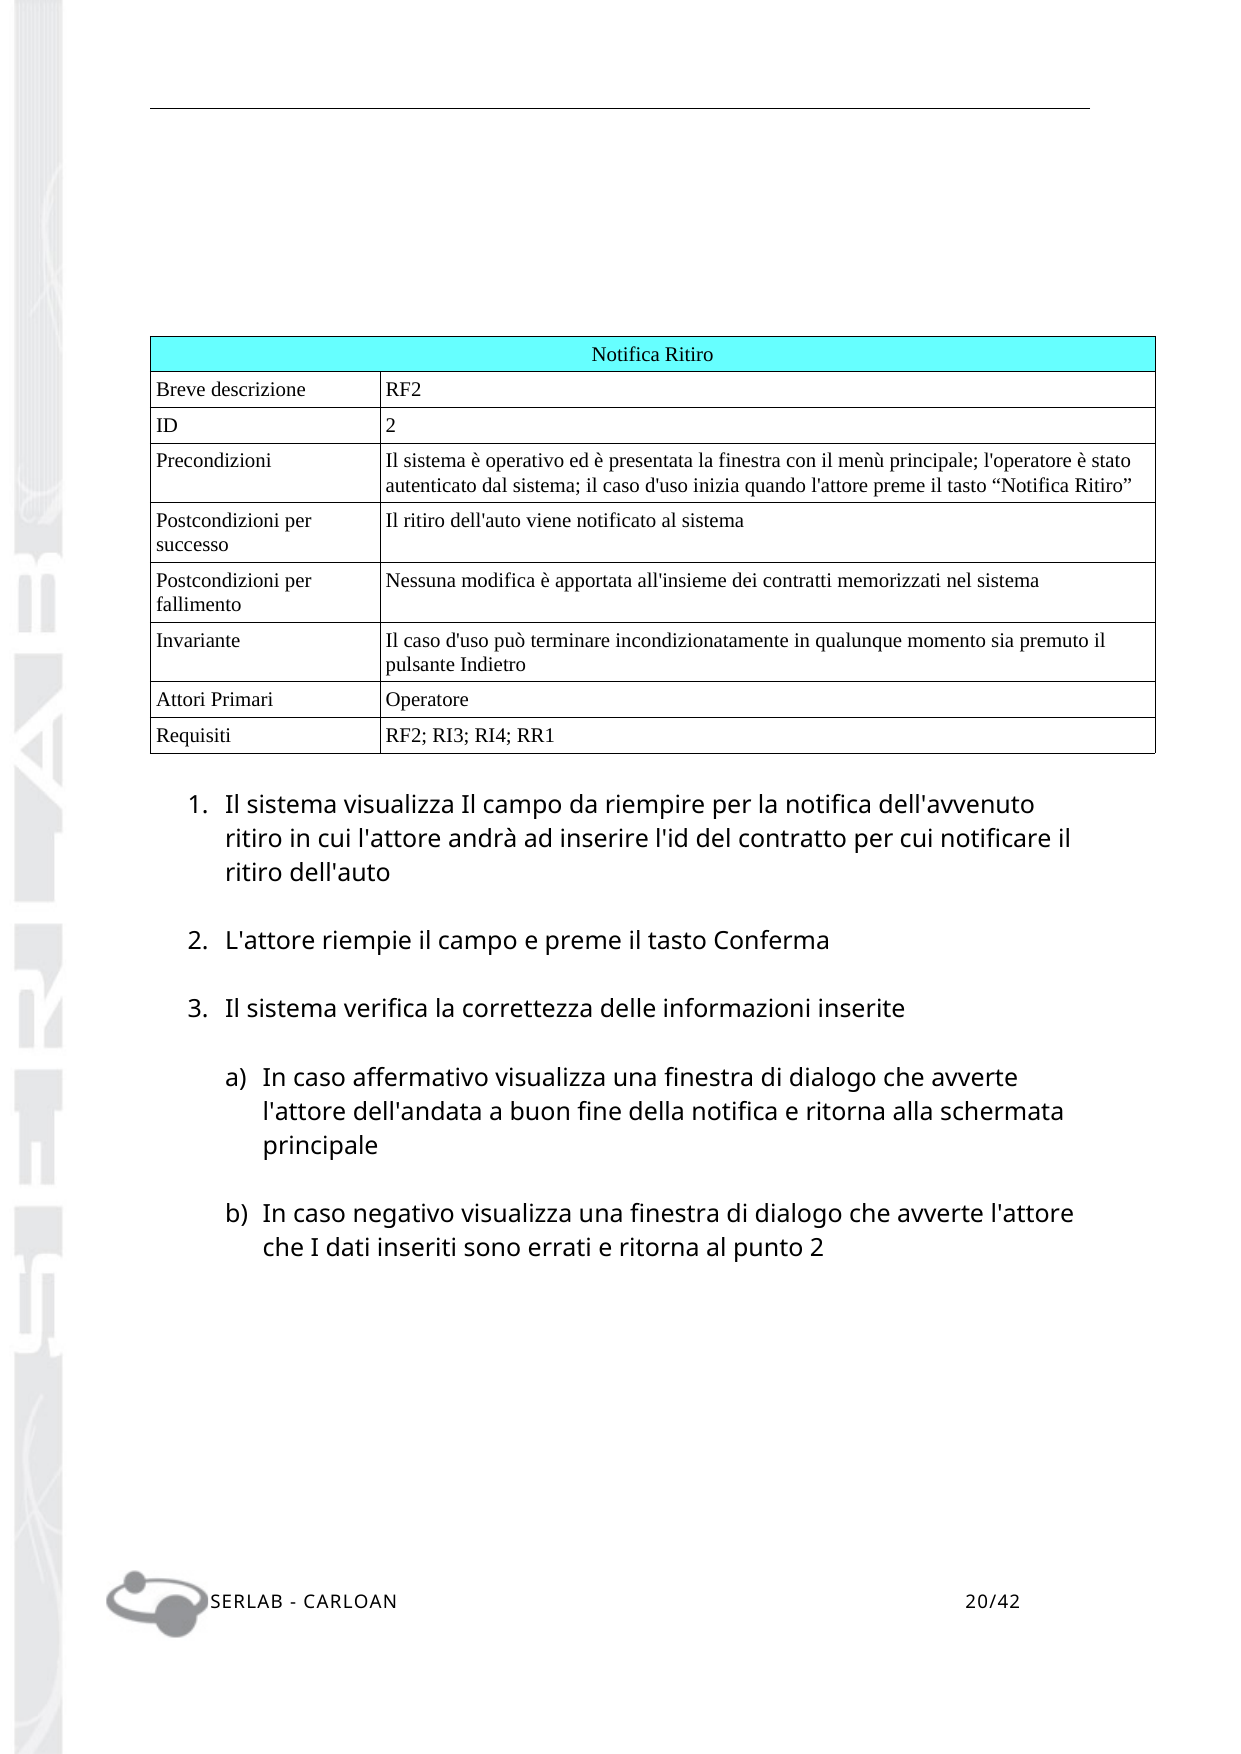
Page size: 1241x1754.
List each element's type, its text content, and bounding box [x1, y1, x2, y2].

table_cell RF2 [381, 372, 1155, 407]
table_cell Postcondizioni per successo [151, 503, 380, 562]
picture [0, 0, 71, 1754]
table_cell Il caso d'uso può terminare incondizionatamente in qualunque momento sia premuto il pulsante Indietro [381, 623, 1155, 681]
table_cell Il ritiro dell'auto viene notificato al sistema [381, 503, 1155, 562]
list In caso affermativo visualizza una finestra di dialogo che avverte l'attore dell'andata a buon fine della notifica e ritorna alla schermata principale [225, 1059, 1090, 1161]
table_cell ID [151, 408, 380, 443]
table_cell Breve descrizione [151, 372, 380, 407]
table_cell Operatore [381, 682, 1155, 717]
list In caso negativo visualizza una finestra di dialogo che avverte l'attore che I dati inseriti sono errati e ritorna al punto 2 [225, 1196, 1090, 1264]
table_cell Invariante [151, 623, 380, 681]
table_cell Nessuna modifica è apportata all'insieme dei contratti memorizzati nel sistema [381, 563, 1155, 622]
table_cell Requisiti [151, 718, 380, 753]
table_cell Attori Primari [151, 682, 380, 717]
list Il sistema visualizza Il campo da riempire per la notifica dell'avvenuto ritiro in cui l'attore andrà ad inserire l'id del contratto per cui notificare il ritiro dell'auto [187, 787, 1090, 889]
picture [94, 1570, 209, 1641]
table_cell Il sistema è operativo ed è presentata la finestra con il menù principale; l'operatore è stato autenticato dal sistema; il caso d'uso inizia quando l'attore preme il tasto “Notifica Ritiro” [381, 444, 1155, 502]
table_cell Postcondizioni per fallimento [151, 563, 380, 622]
table_header Notifica Ritiro [151, 337, 1155, 371]
table_cell Precondizioni [151, 444, 380, 502]
table_cell RF2; RI3; RI4; RR1 [381, 718, 1155, 753]
list L'attore riempie il campo e preme il tasto Conferma [187, 923, 1090, 957]
list Il sistema verifica la correttezza delle informazioni inserite [187, 991, 1090, 1025]
table_cell 2 [381, 408, 1155, 443]
